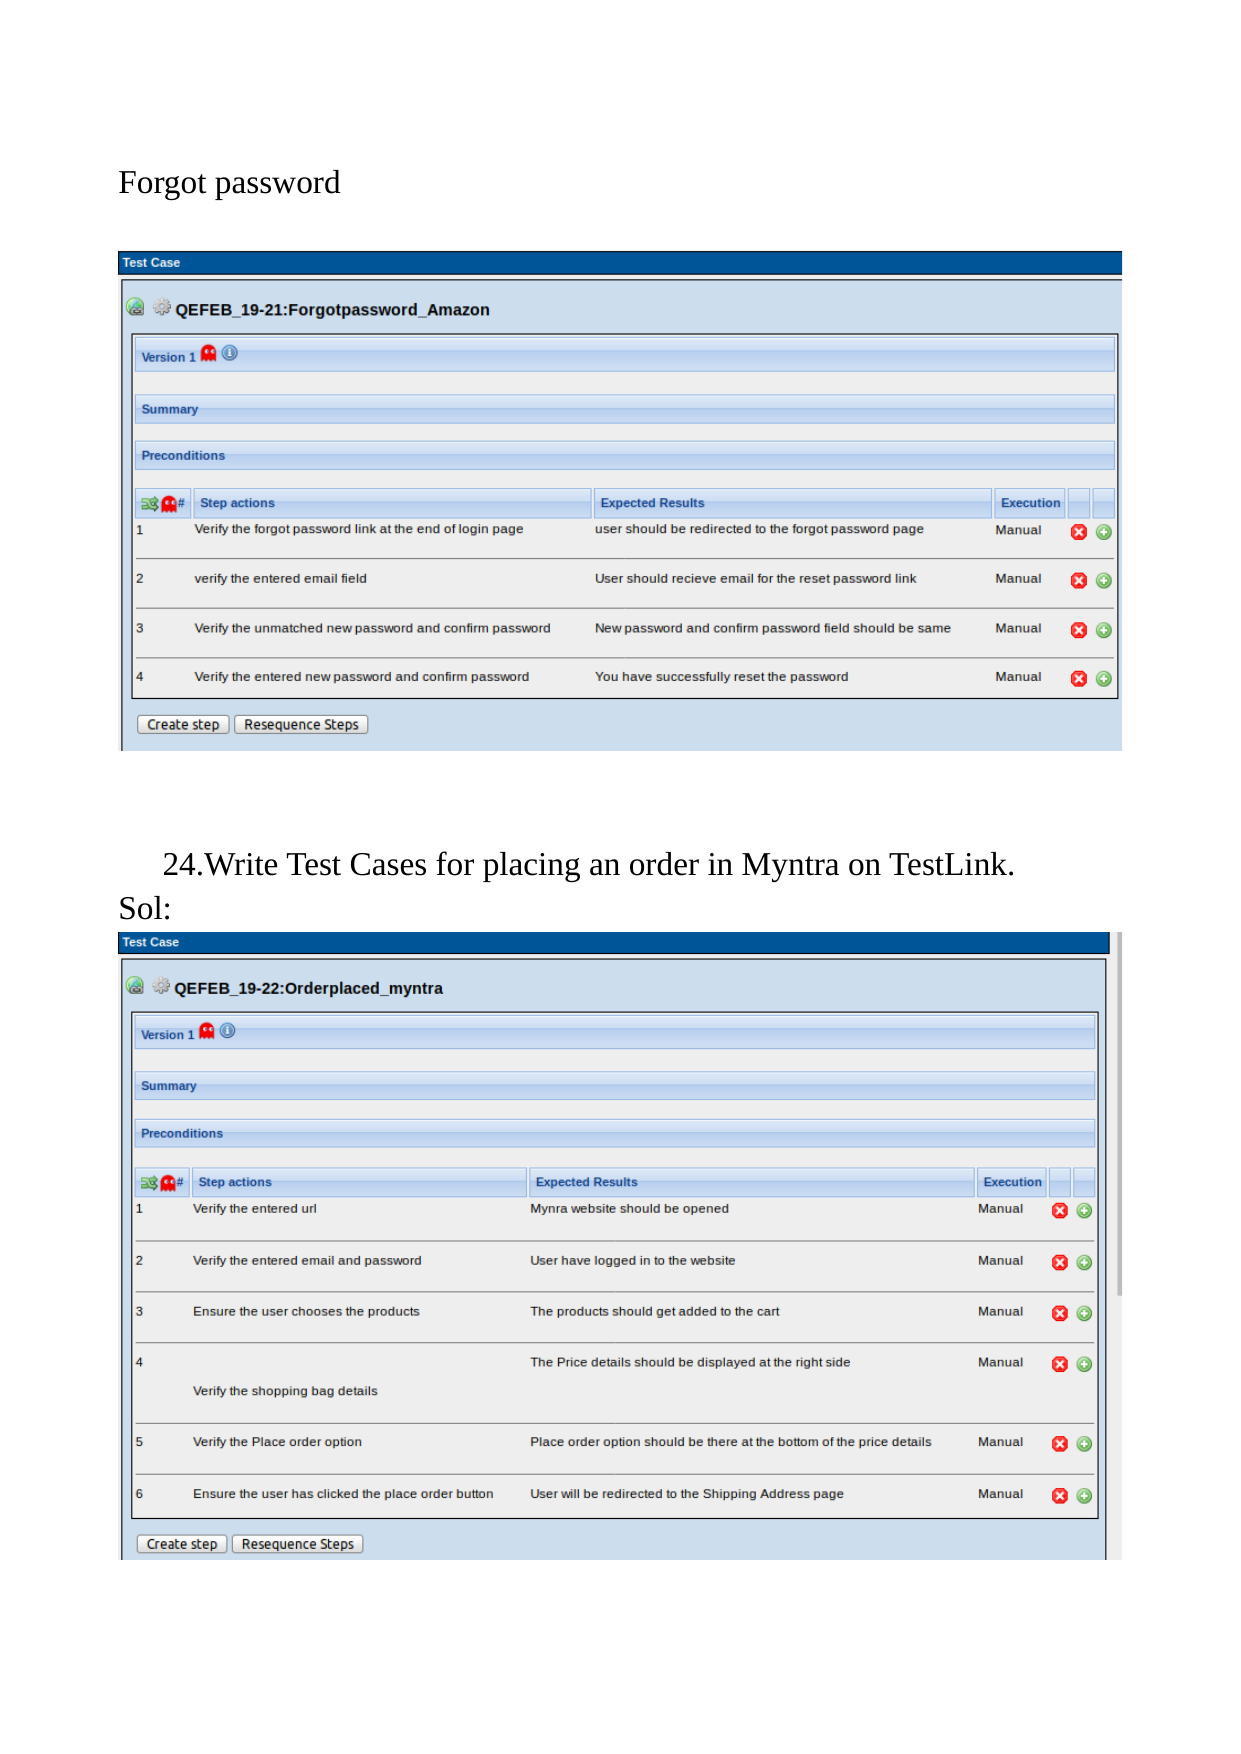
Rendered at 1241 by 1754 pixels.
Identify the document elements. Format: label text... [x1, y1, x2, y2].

picture [118, 932, 1123, 1560]
picture [118, 250, 1123, 751]
text Sol: [118, 888, 1122, 927]
list Write Test Cases for placing an order in Myntra on TestLink. [162, 844, 1122, 883]
text Forgot password [118, 162, 1122, 201]
